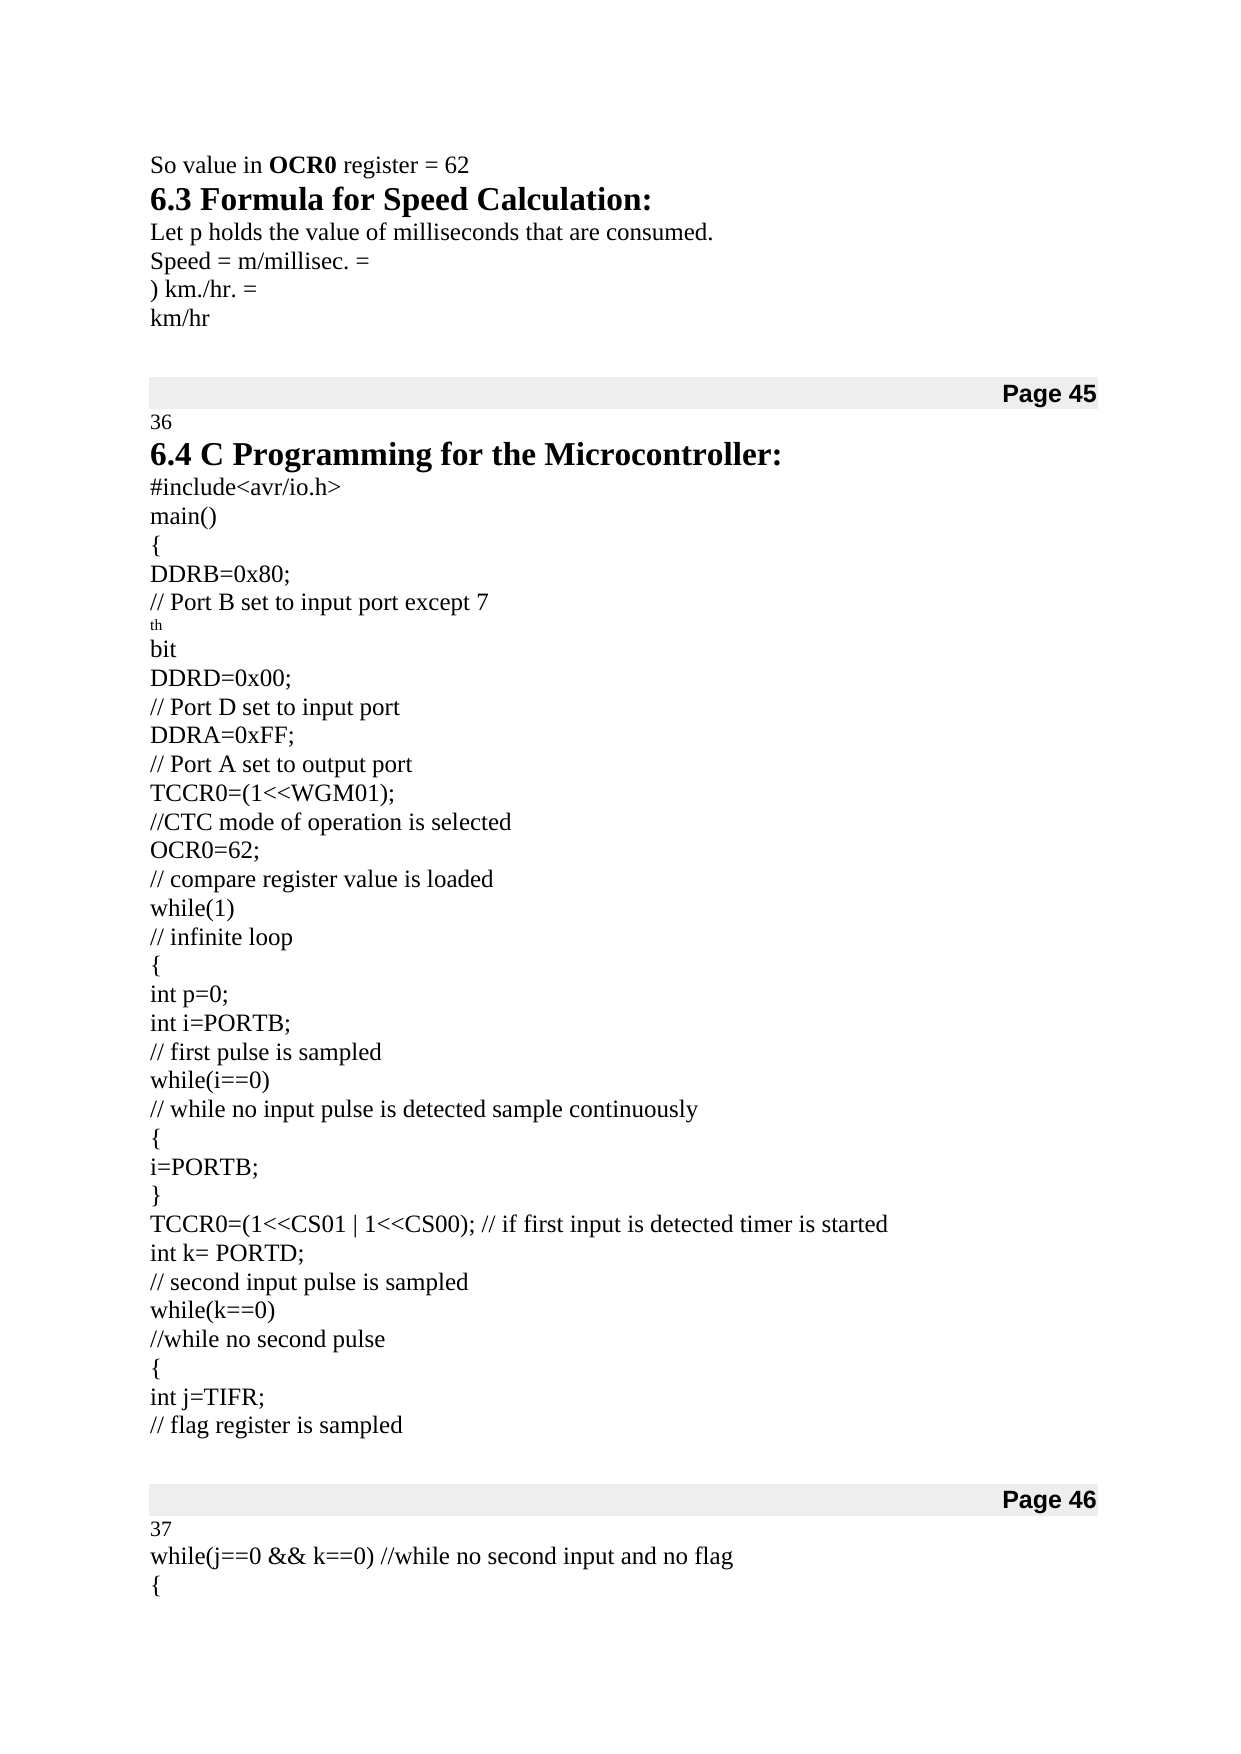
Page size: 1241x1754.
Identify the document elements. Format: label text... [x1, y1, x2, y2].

text 6.4 C Programming for the Microcontroller: [150, 434, 1090, 472]
text // Port A set to output port [150, 749, 1090, 778]
text while(k==0) [150, 1295, 1090, 1324]
text TCCR0=(1<<WGM01); [150, 778, 1090, 807]
text int k= PORTD; [150, 1238, 1090, 1267]
text km/hr [150, 303, 1090, 332]
text main() [150, 501, 1090, 530]
text i=PORTB; [150, 1152, 1090, 1180]
text DDRA=0xFF; [150, 720, 1090, 749]
text TCCR0=(1<<CS01 | 1<<CS00); // if first input is detected timer is started [150, 1209, 1090, 1238]
text // first pulse is sampled [150, 1037, 1090, 1065]
text int p=0; [150, 979, 1090, 1008]
text Speed = m/millisec. = [150, 246, 1090, 274]
text // second input pulse is sampled [150, 1267, 1090, 1295]
text Let p holds the value of milliseconds that are consumed. [150, 217, 1090, 246]
text // compare register value is loaded [150, 864, 1090, 893]
table_header Page 46 [149, 1484, 1098, 1516]
text while(j==0 && k==0) //while no second input and no flag [150, 1541, 1090, 1570]
text while(1) [150, 893, 1090, 922]
text int i=PORTB; [150, 1008, 1090, 1037]
text So value in OCR0 register = 62 [150, 150, 1090, 179]
text } [150, 1180, 1090, 1209]
text #include<avr/io.h> [150, 472, 1090, 501]
text { [150, 530, 1090, 559]
text //CTC mode of operation is selected [150, 807, 1090, 835]
text // flag register is sampled [150, 1410, 1090, 1439]
text //while no second pulse [150, 1324, 1090, 1353]
text int j=TIFR; [150, 1382, 1090, 1410]
text { [150, 1123, 1090, 1152]
text 6.3 Formula for Speed Calculation: [150, 179, 1090, 217]
text { [150, 1570, 1090, 1598]
text // Port B set to input port except 7 [150, 587, 1090, 616]
text // while no input pulse is detected sample continuously [150, 1094, 1090, 1123]
text DDRB=0x80; [150, 559, 1090, 587]
text // Port D set to input port [150, 692, 1090, 720]
text DDRD=0x00; [150, 663, 1090, 692]
text OCR0=62; [150, 835, 1090, 864]
text while(i==0) [150, 1065, 1090, 1094]
text ) km./hr. = [150, 274, 1090, 303]
table_header Page 45 [149, 377, 1098, 409]
text { [150, 950, 1090, 979]
text // infinite loop [150, 922, 1090, 950]
text 37 [150, 1516, 1090, 1541]
text bit [150, 634, 1090, 663]
text { [150, 1353, 1090, 1382]
text th [150, 616, 1090, 634]
text 36 [150, 409, 1090, 434]
